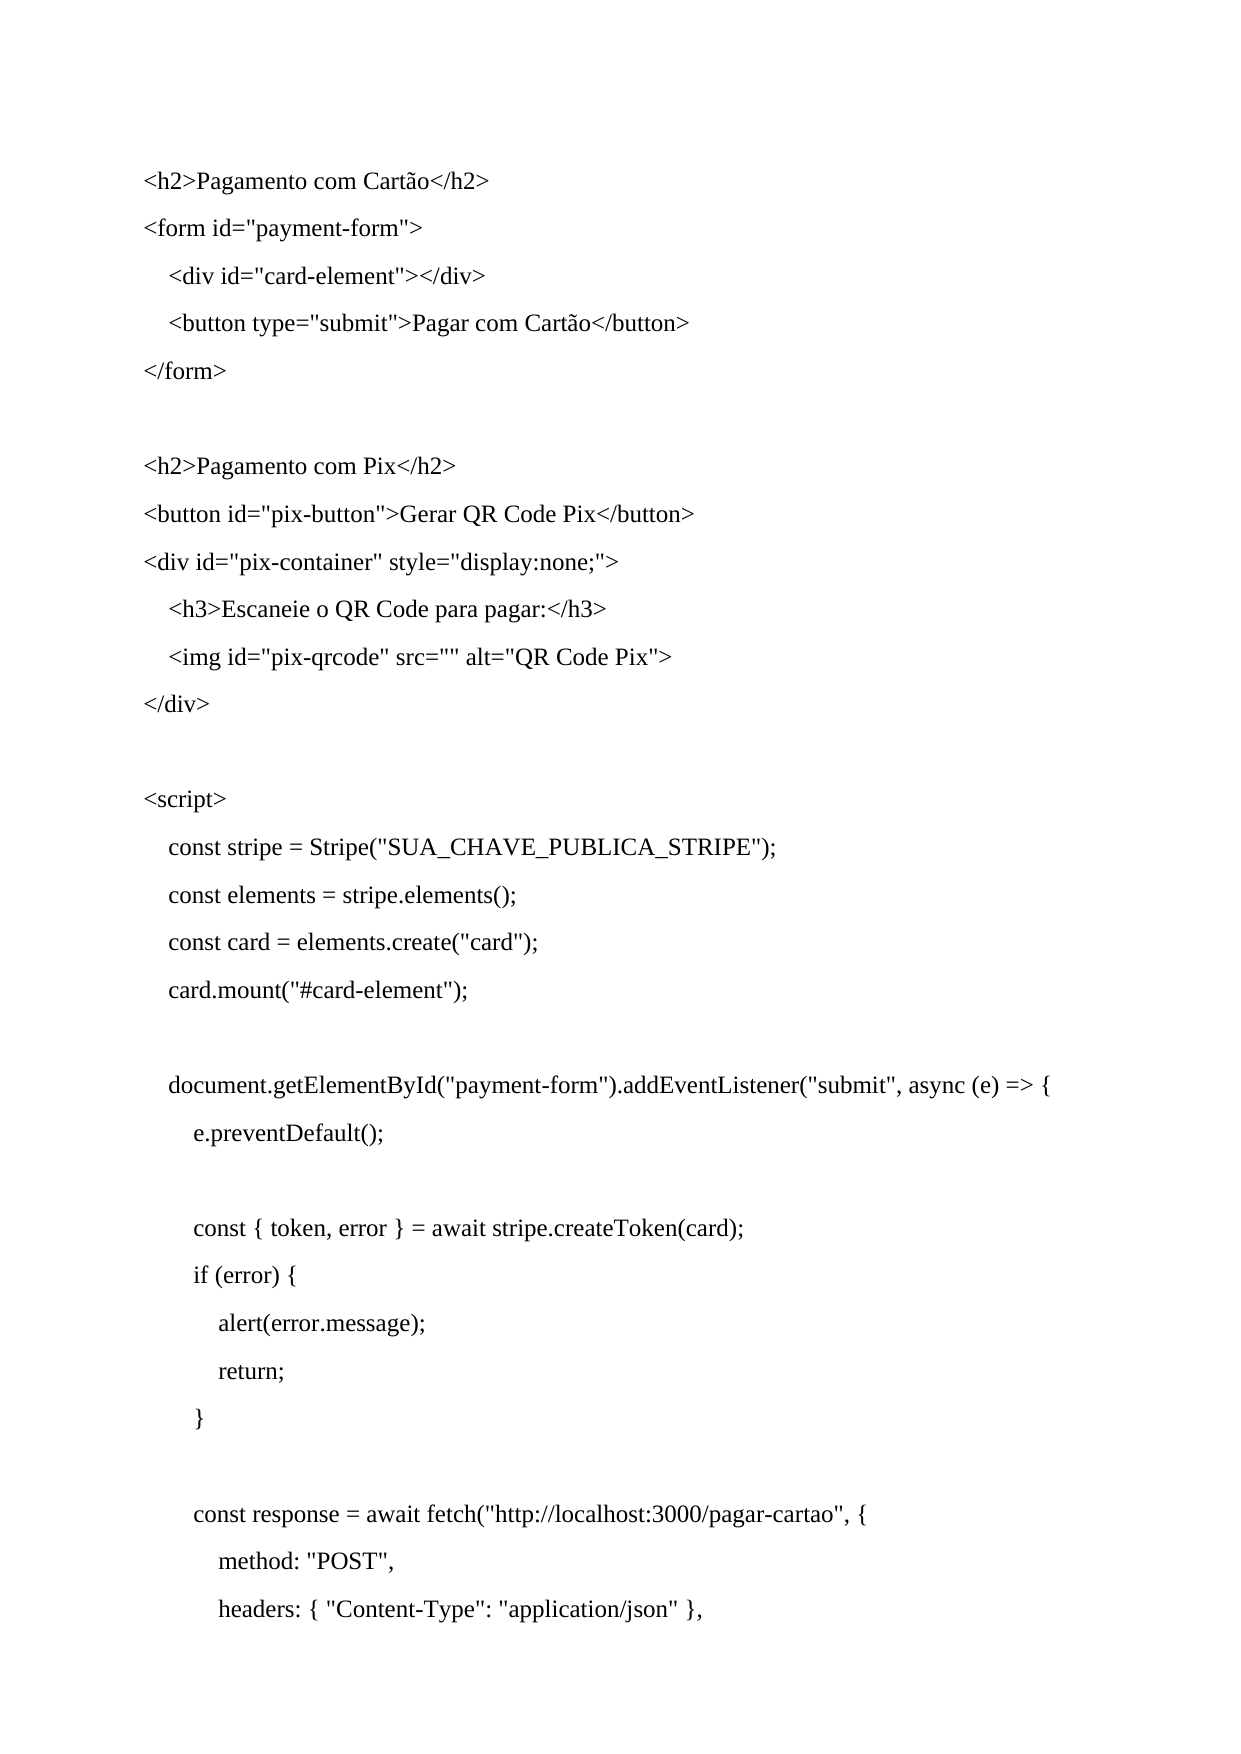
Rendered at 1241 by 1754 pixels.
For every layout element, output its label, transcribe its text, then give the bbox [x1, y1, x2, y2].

text document.getElementById("payment-form").addEventListener("submit", async (e) => { [118, 1070, 1122, 1099]
text <h2>Pagamento com Pix</h2> [118, 451, 1122, 480]
text <h3>Escaneie o QR Code para pagar:</h3> [118, 594, 1122, 623]
text const { token, error } = await stripe.createToken(card); [118, 1213, 1122, 1242]
text const stripe = Stripe("SUA_CHAVE_PUBLICA_STRIPE"); [118, 832, 1122, 861]
text </div> [118, 689, 1122, 718]
text const response = await fetch("http://localhost:3000/pagar-cartao", { [118, 1499, 1122, 1527]
text alert(error.message); [118, 1308, 1122, 1337]
text <img id="pix-qrcode" src="" alt="QR Code Pix"> [118, 642, 1122, 671]
text <div id="card-element"></div> [118, 261, 1122, 290]
text <form id="payment-form"> [118, 213, 1122, 242]
text </form> [118, 356, 1122, 385]
text } [118, 1403, 1122, 1432]
text <script> [118, 784, 1122, 813]
text <button type="submit">Pagar com Cartão</button> [118, 308, 1122, 337]
text card.mount("#card-element"); [118, 975, 1122, 1004]
text const elements = stripe.elements(); [118, 880, 1122, 908]
text <h2>Pagamento com Cartão</h2> [118, 166, 1122, 194]
text if (error) { [118, 1261, 1122, 1289]
text method: "POST", [118, 1546, 1122, 1575]
text const card = elements.create("card"); [118, 927, 1122, 956]
text e.preventDefault(); [118, 1118, 1122, 1147]
text return; [118, 1356, 1122, 1384]
text <button id="pix-button">Gerar QR Code Pix</button> [118, 499, 1122, 528]
text headers: { "Content-Type": "application/json" }, [118, 1594, 1122, 1623]
text <div id="pix-container" style="display:none;"> [118, 547, 1122, 575]
